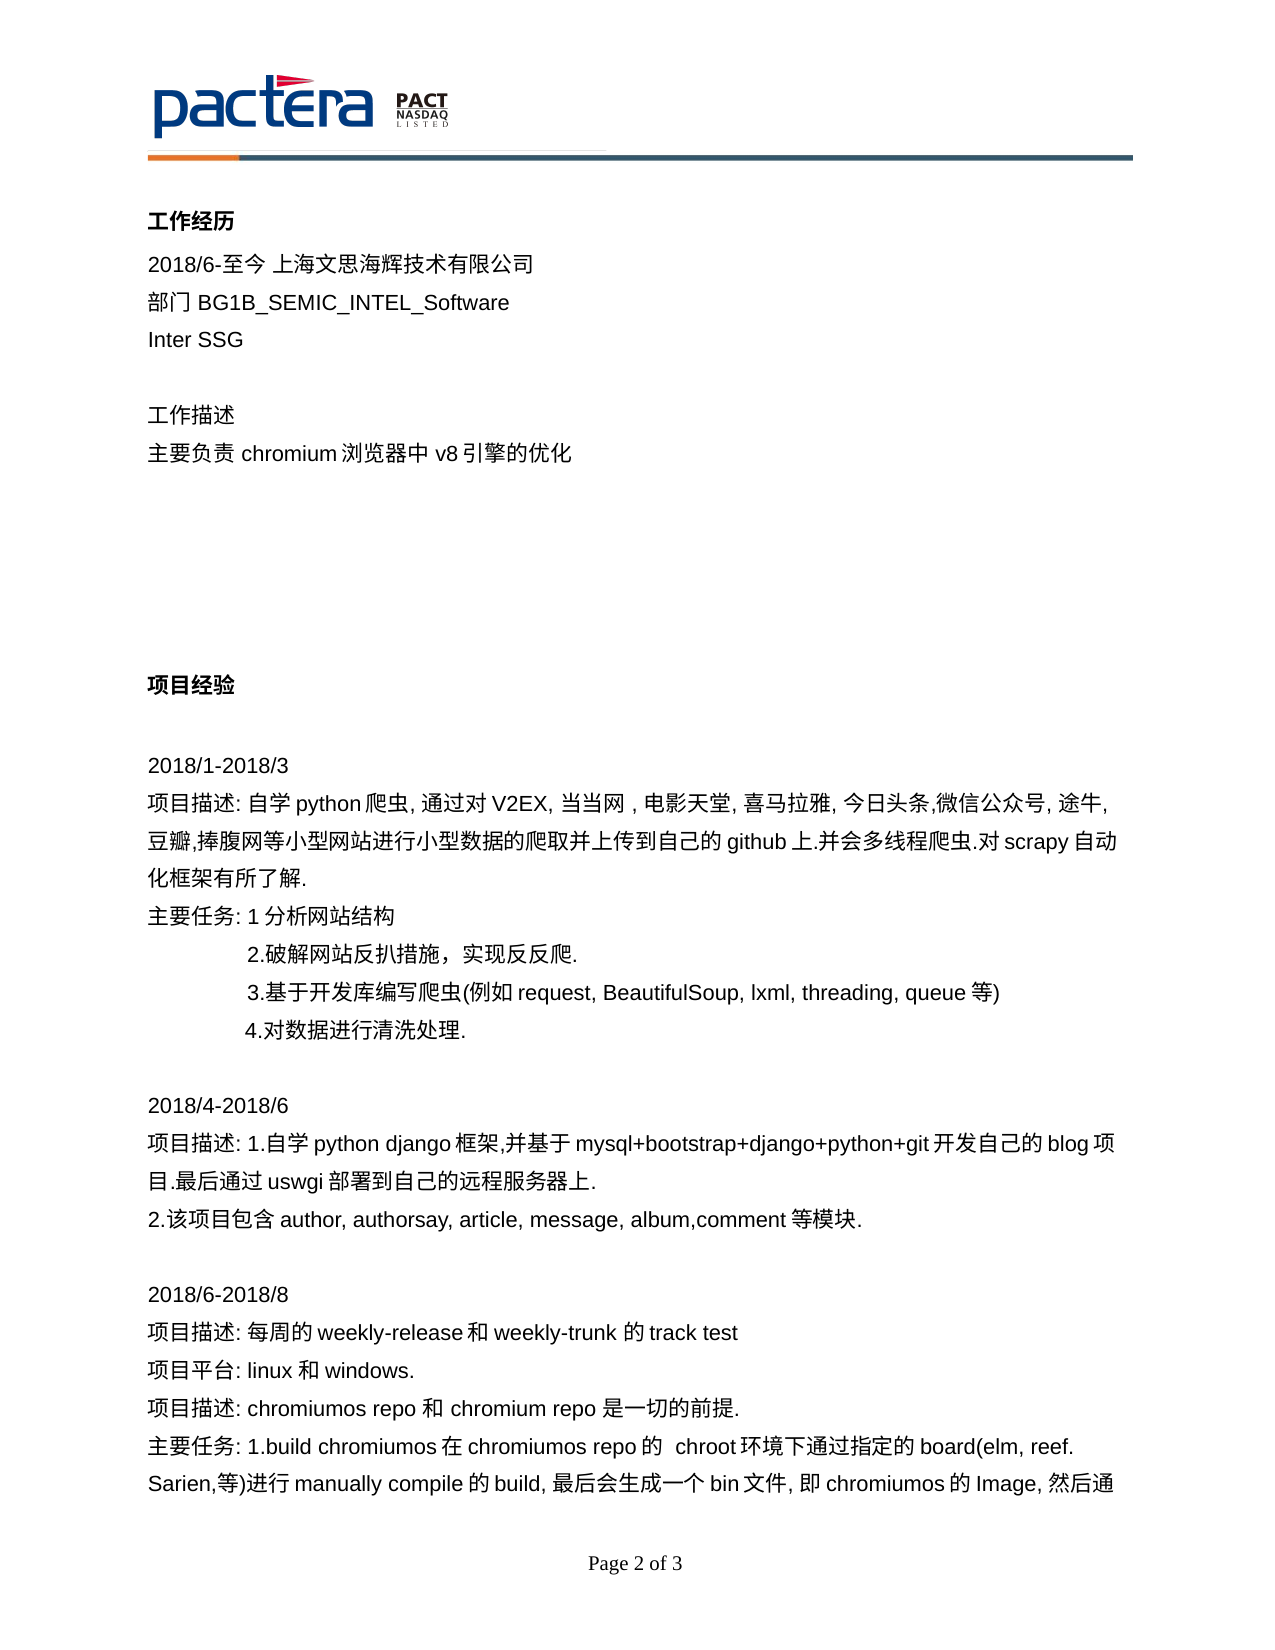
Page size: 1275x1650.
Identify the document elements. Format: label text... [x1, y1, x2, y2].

text 项目平台: linux 和windows. [148, 1358, 1122, 1383]
text 项目经验 [148, 668, 1122, 699]
text 4.对数据进行清洗处理. [148, 1018, 1122, 1043]
text 主要任务: 1.build chromiumos在chromiumos repo的 chroot环境下通过指定的board(elm, reef. Sarien,等)进行manually compile的build, 最后会生成一个bin文件, 即chromiumos的Image, 然后通 [148, 1433, 1122, 1497]
text 2018/4-2018/6 [148, 1093, 1122, 1118]
text 2018/6-至今 上海文思海辉技术有限公司 [148, 252, 1122, 277]
text 项目描述: 1.自学python django框架,并基于mysql+bootstrap+django+python+git开发自己的blog项目.最后通过uswgi部署到自己的远程服务器上. [148, 1131, 1122, 1194]
text 2018/6-2018/8 [148, 1282, 1122, 1307]
text 2018/1-2018/3 [148, 753, 1122, 778]
text Inter SSG [148, 327, 1122, 352]
text 部门 BG1B_SEMIC_INTEL_Software [148, 289, 1122, 315]
text 项目描述: chromiumos repo 和 chromium repo 是一切的前提. [148, 1396, 1122, 1421]
text 2.破解网站反扒措施，实现反反爬. [148, 942, 1122, 967]
text 项目描述: 每周的weekly-release和weekly-trunk 的track test [148, 1320, 1122, 1345]
text 2.该项目包含author, authorsay, article, message, album,comment等模块. [148, 1207, 1122, 1232]
text 工作描述 主要负责 chromium浏览器中 v8引擎的优化 [148, 403, 1122, 466]
text 3.基于开发库编写爬虫(例如request, BeautifulSoup, lxml, threading, queue等) [148, 980, 1122, 1005]
text 工作经历 [148, 204, 1122, 236]
picture [147, 75, 1133, 165]
text 主要任务: 1分析网站结构 [148, 904, 1122, 929]
text 项目描述: 自学python爬虫, 通过对V2EX, 当当网 , 电影天堂, 喜马拉雅, 今日头条,微信公众号, 途牛,豆瓣,捧腹网等小型网站进行小型数据的爬取并上传到自己的github上.并会多线程爬虫.对scrapy自动化框架有所了解. [148, 791, 1122, 892]
